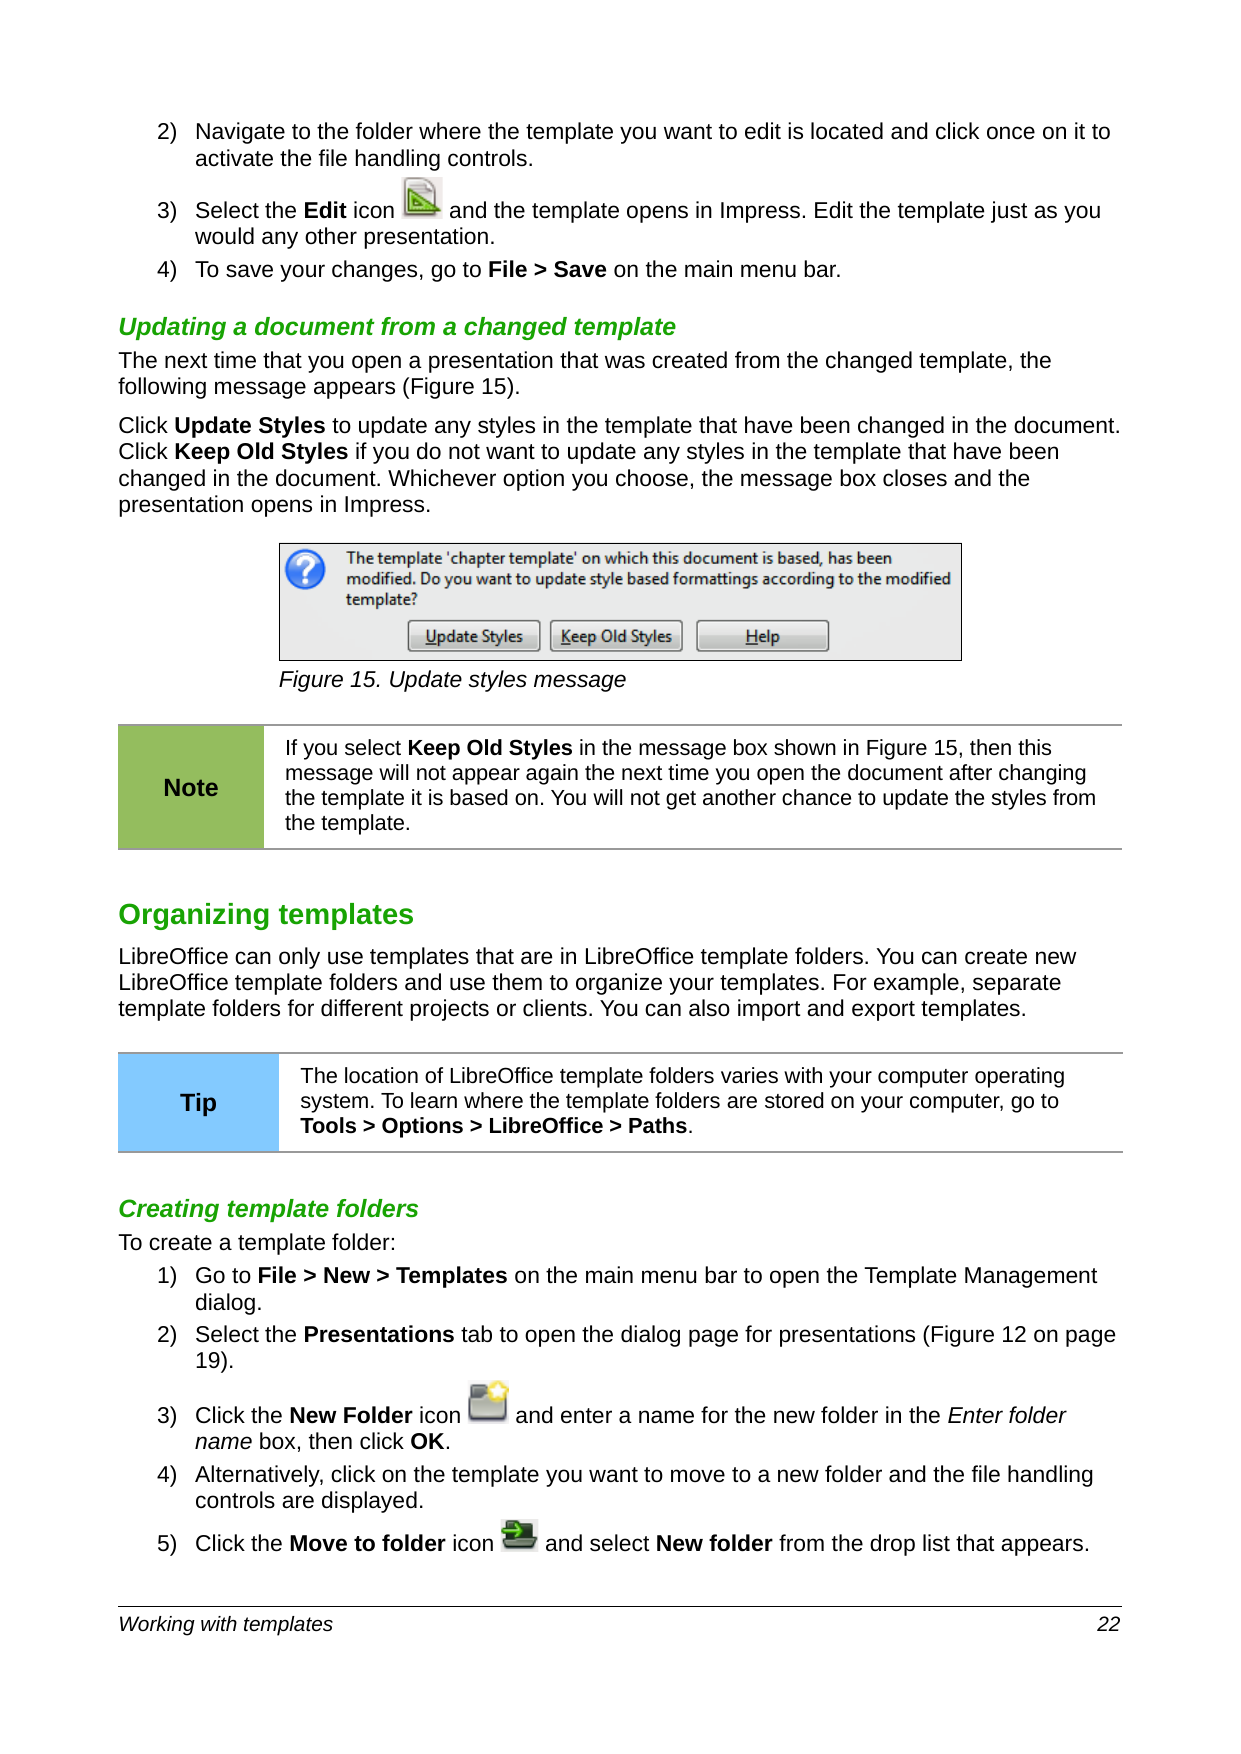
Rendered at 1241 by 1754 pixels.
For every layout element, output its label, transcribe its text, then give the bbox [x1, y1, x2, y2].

subtitle Organizing templates [118, 897, 1122, 930]
text The next time that you open a presentation that was created from the changed template, the following message appears (Figure 15). [118, 347, 1122, 399]
list Select the Presentations tab to open the dialog page for presentations (Figure 12 on page 18). [177, 1321, 1122, 1374]
subtitle Creating template folders [118, 1194, 1122, 1223]
picture [401, 177, 443, 219]
list Navigate to the folder where the template you want to edit is located and click once on it to activate the file handling controls. [177, 118, 1122, 171]
list Alternatively, click on the template you want to move to a new folder and the file handling controls are displayed. [177, 1461, 1122, 1513]
table_header If you select Keep Old Styles in the message box shown in Figure 15, then this message will not appear again the next time you open the document after changing the template it is based on. You will not get another chance to update the styles from the template. [264, 726, 1122, 848]
table_header Tip [118, 1054, 279, 1151]
picture [467, 1380, 509, 1424]
list Select the Edit icon and the template opens in Impress. Edit the template just as you would any other presentation. [177, 177, 1122, 250]
text LibreOffice can only use templates that are in LibreOffice template folders. You can create new LibreOffice template folders and use them to organize your templates. For example, separate template folders for different projects or clients. You can also import and export templates. [118, 943, 1122, 1022]
list To save your changes, go to File > Save on the main menu bar. [177, 256, 1122, 282]
table_header The location of LibreOffice template folders varies with your computer operating system. To learn where the template folders are stored on your computer, go to Tools > Options > LibreOffice > Paths. [279, 1054, 1122, 1151]
list To create a template folder: [118, 1229, 1122, 1256]
text Click Update Styles to update any styles in the template that have been changed in the document. Click Keep Old Styles if you do not want to update any styles in the template that have been changed in the document. Whichever option you choose, the message box closes and the presentation opens in Impress. [118, 412, 1122, 517]
table_header Note [118, 726, 264, 848]
subtitle Updating a document from a changed template [118, 312, 1122, 340]
picture [280, 544, 961, 660]
list Click the Move to folder icon and select New folder from the drop list that appears. [177, 1519, 1122, 1556]
picture [500, 1519, 539, 1552]
list Go to File > New > Templates on the main menu bar to open the Template Management dialog. [177, 1262, 1122, 1315]
list Click the New Folder icon and enter a name for the new folder in the Enter folder name box, then click OK. [177, 1380, 1122, 1454]
text Figure 15. Update styles message [279, 666, 962, 693]
